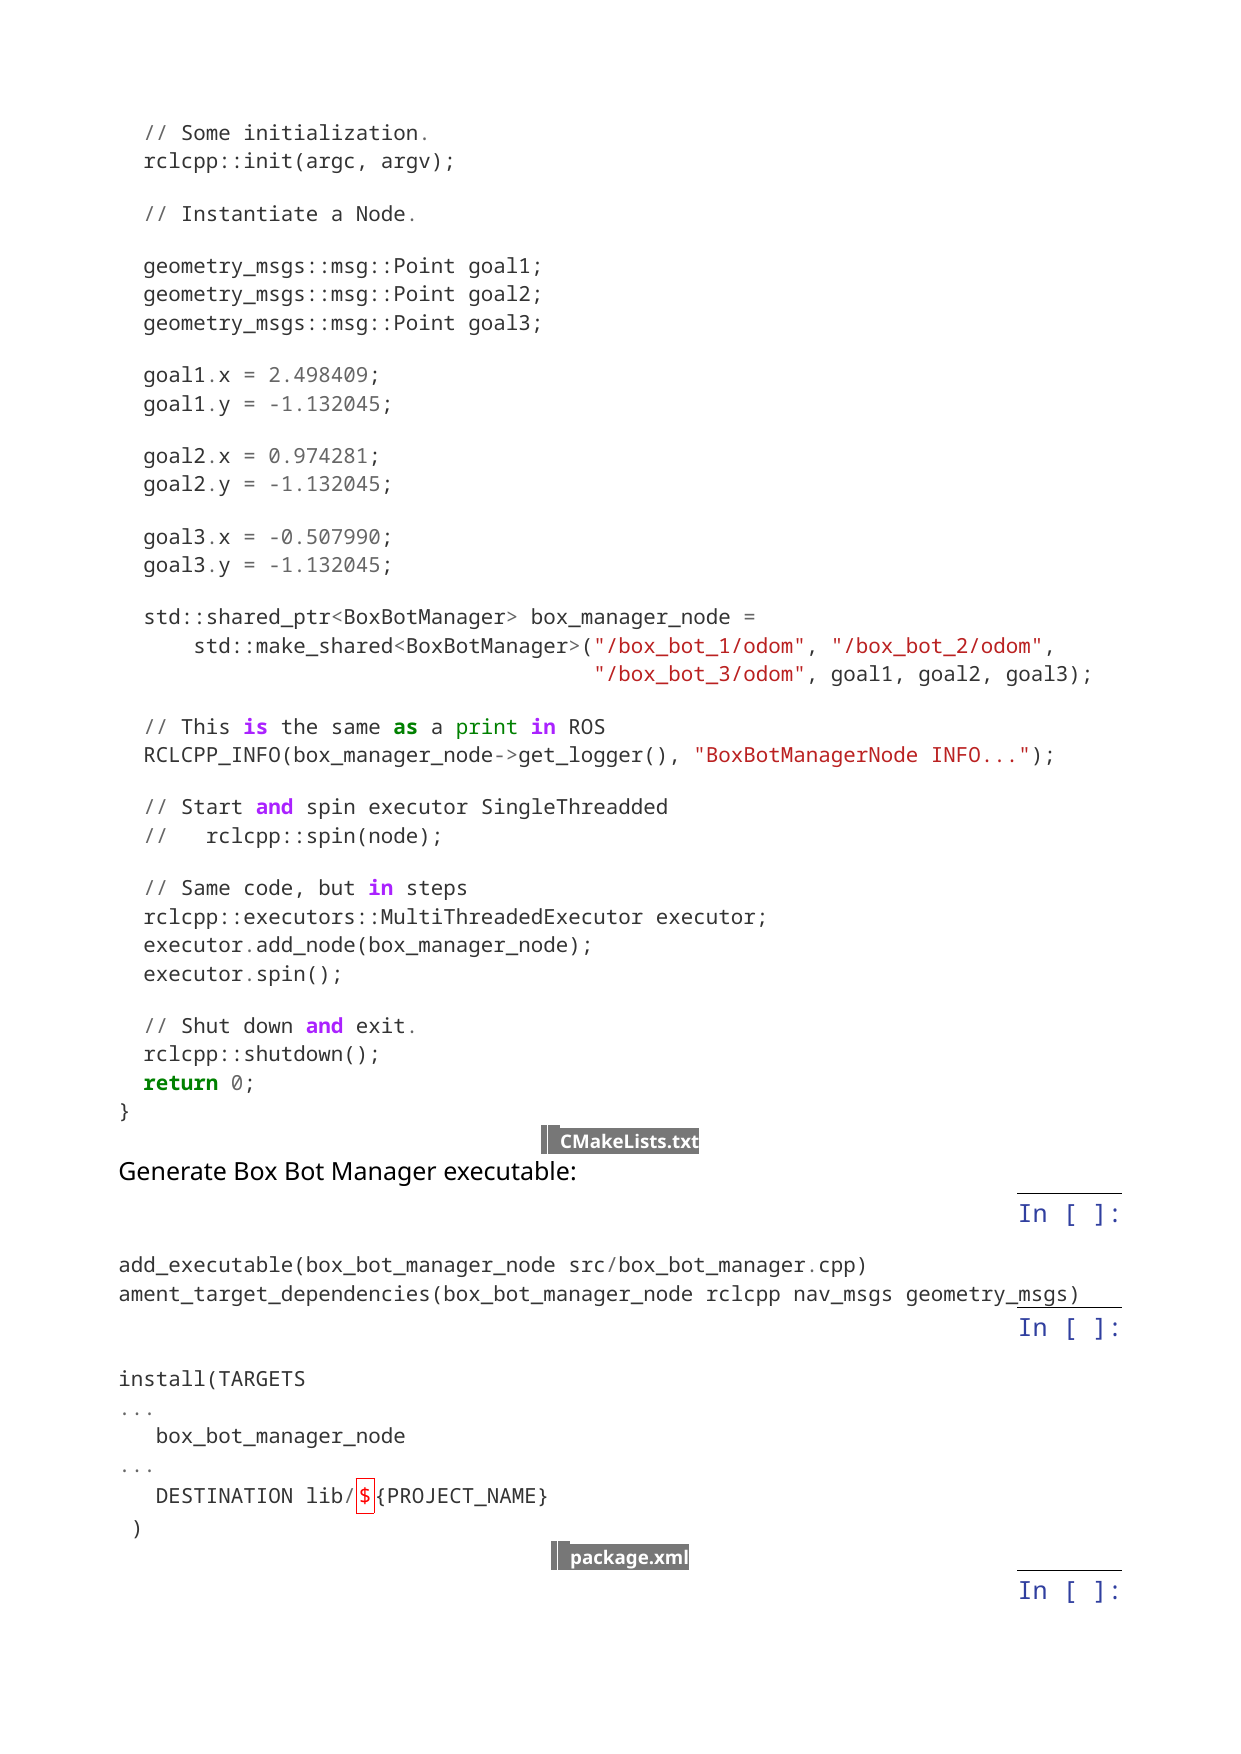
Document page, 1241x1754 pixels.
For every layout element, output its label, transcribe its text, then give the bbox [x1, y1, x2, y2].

text // Same code, but in steps [118, 873, 1122, 902]
text ... [118, 1450, 1122, 1478]
text goal2.y = -1.132045; [118, 469, 1122, 498]
text std::make_shared<BoxBotManager>("/box_bot_1/odom", "/box_bot_2/odom", [118, 631, 1122, 659]
text // Instantiate a Node. [118, 199, 1122, 227]
text ) [118, 1513, 1122, 1541]
text In [ ]: [118, 1307, 1122, 1344]
text {PROJECT_NAME} [375, 1478, 1122, 1513]
text install(TARGETS [118, 1364, 1122, 1393]
text goal1.x = 2.498409; [118, 360, 1122, 389]
text // Start and spin executor SingleThreadded [118, 792, 1122, 821]
text } [118, 1097, 1122, 1125]
text geometry_msgs::msg::Point goal2; [118, 279, 1122, 308]
text RCLCPP_INFO(box_manager_node->get_logger(), "BoxBotManagerNode INFO..."); [118, 740, 1122, 769]
text std::shared_ptr<BoxBotManager> box_manager_node = [118, 602, 1122, 631]
text In [ ]: [118, 1570, 1122, 1607]
text geometry_msgs::msg::Point goal3; [118, 308, 1122, 337]
text return 0; [118, 1068, 1122, 1097]
text In [ ]: [118, 1193, 1122, 1230]
text add_executable(box_bot_manager_node src/box_bot_manager.cpp) [118, 1250, 1122, 1279]
text rclcpp::shutdown(); [118, 1039, 1122, 1068]
text goal3.y = -1.132045; [118, 550, 1122, 579]
text rclcpp::executors::MultiThreadedExecutor executor; [118, 902, 1122, 930]
text Generate Box Bot Manager executable: [118, 1154, 1122, 1188]
text CMakeLists.txt [118, 1125, 1122, 1154]
text // Some initialization. [118, 118, 1122, 147]
text // This is the same as a print in ROS [118, 712, 1122, 740]
text goal1.y = -1.132045; [118, 389, 1122, 417]
text box_bot_manager_node [118, 1421, 1122, 1450]
text "/box_bot_3/odom", goal1, goal2, goal3); [118, 659, 1122, 688]
text ament_target_dependencies(box_bot_manager_node rclcpp nav_msgs geometry_msgs) [118, 1279, 1122, 1307]
text $ [357, 1479, 374, 1513]
text // rclcpp::spin(node); [118, 821, 1122, 849]
text executor.spin(); [118, 959, 1122, 987]
text geometry_msgs::msg::Point goal1; [118, 251, 1122, 279]
text executor.add_node(box_manager_node); [118, 930, 1122, 959]
text ... [118, 1393, 1122, 1421]
text goal2.x = 0.974281; [118, 441, 1122, 469]
text DESTINATION lib/ [118, 1478, 356, 1513]
text package.xml [118, 1541, 1122, 1570]
text // Shut down and exit. [118, 1011, 1122, 1039]
text rclcpp::init(argc, argv); [118, 147, 1122, 175]
text goal3.x = -0.507990; [118, 522, 1122, 550]
